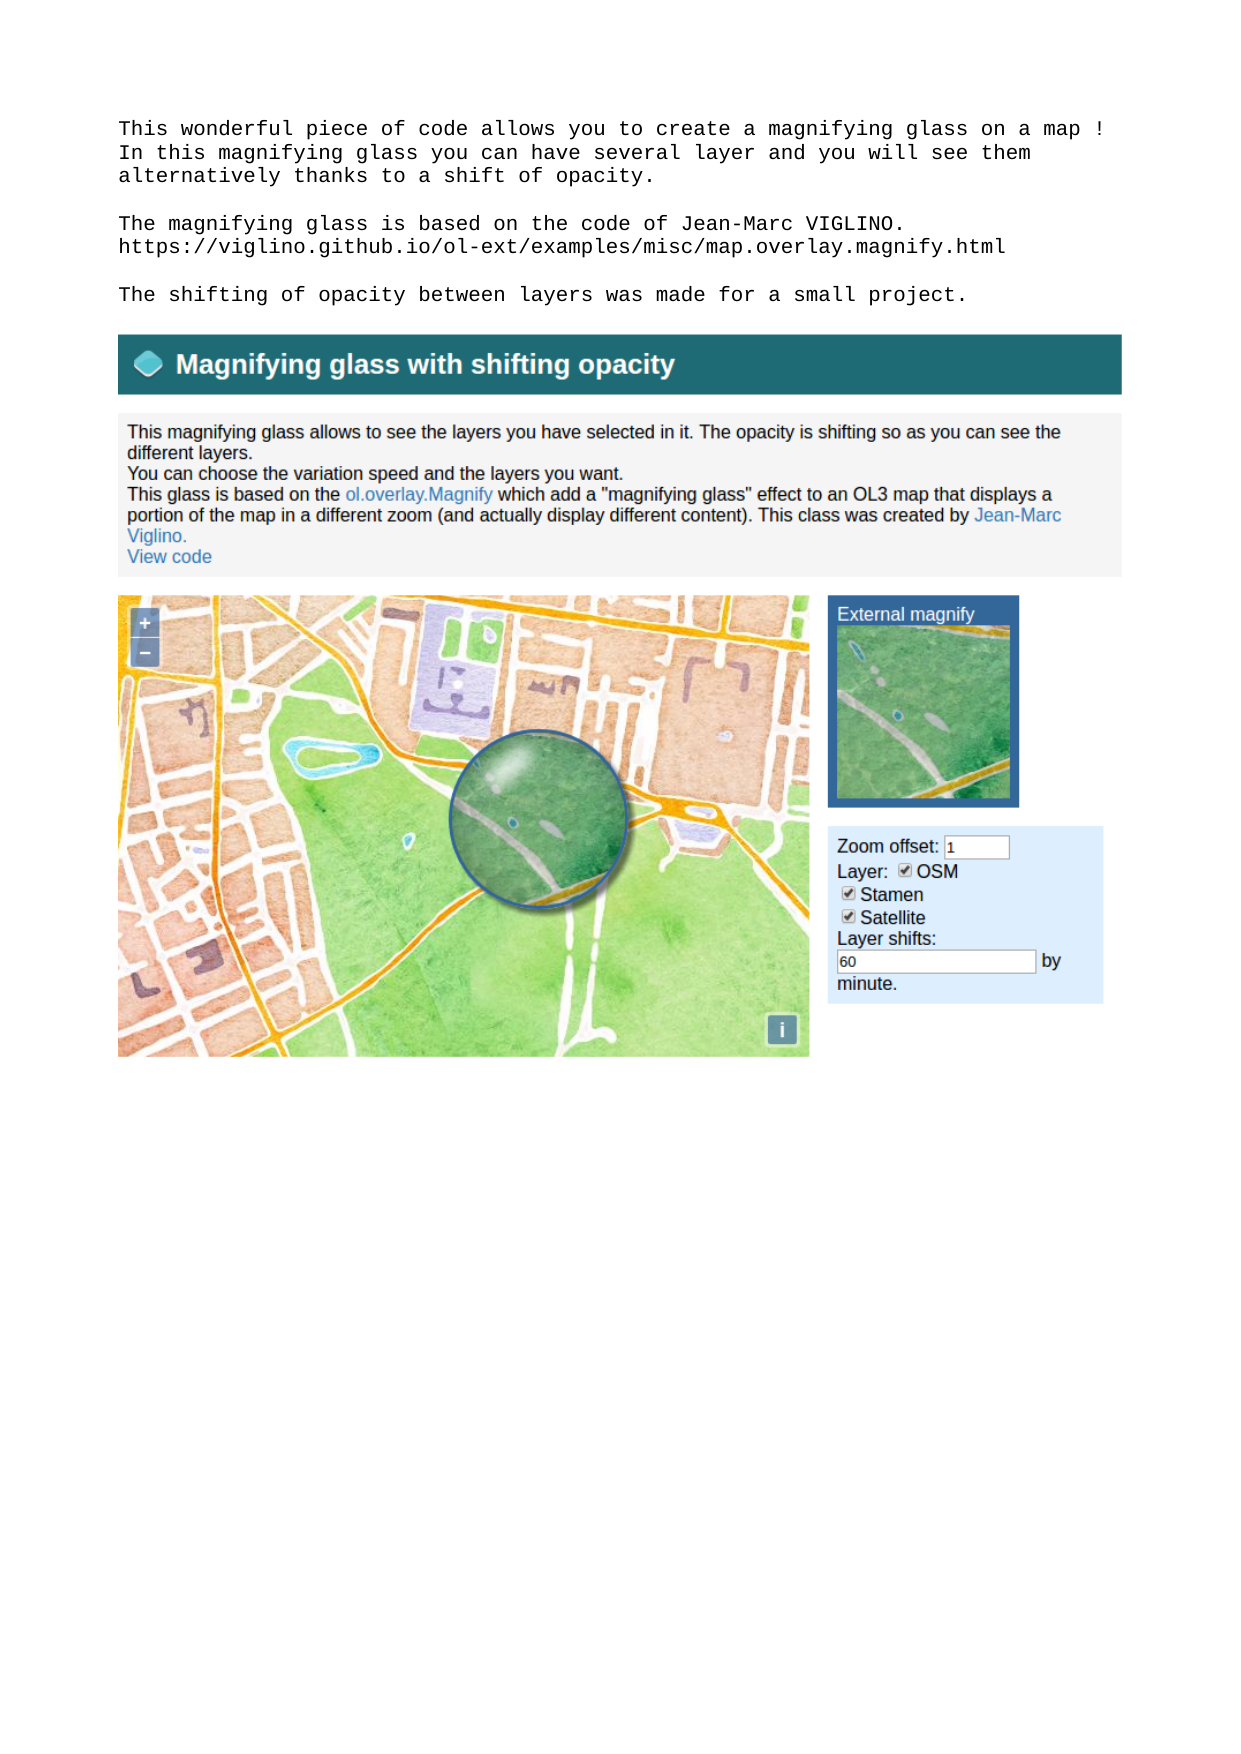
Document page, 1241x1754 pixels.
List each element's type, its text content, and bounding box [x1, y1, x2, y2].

text In this magnifying glass you can have several layer and you will see them alternatively thanks to a shift of opacity. [118, 142, 1122, 189]
picture [118, 331, 1123, 1110]
text The shifting of opacity between layers was made for a small project. [118, 284, 1122, 307]
text This wonderful piece of code allows you to create a magnifying glass on a map ! [118, 118, 1122, 142]
text The magnifying glass is based on the code of Jean-Marc VIGLINO. [118, 213, 1122, 236]
text https://viglino.github.io/ol-ext/examples/misc/map.overlay.magnify.html [118, 236, 1122, 260]
